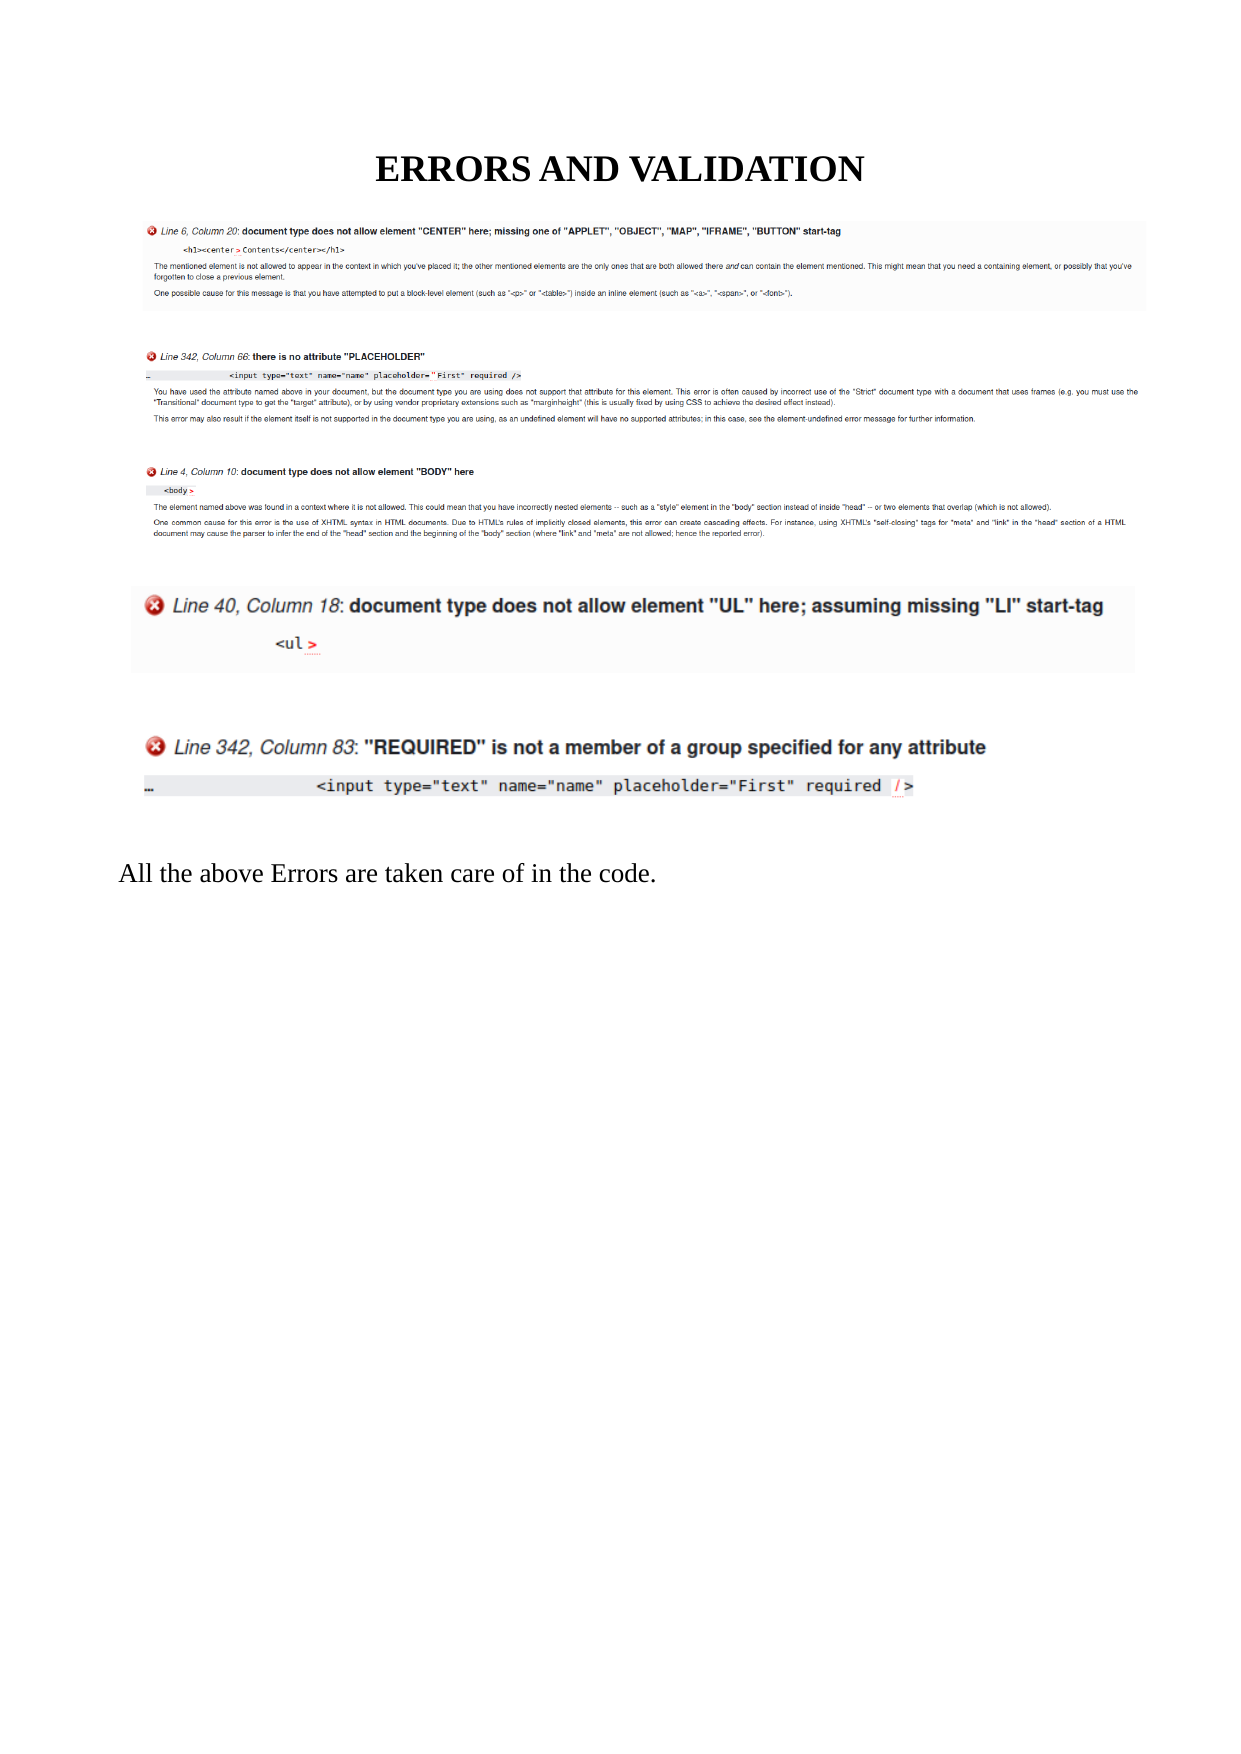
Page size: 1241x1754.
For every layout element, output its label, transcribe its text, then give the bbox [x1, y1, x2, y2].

picture [132, 726, 1137, 827]
picture [139, 345, 1144, 427]
text All the above Errors are taken care of in the code. [118, 858, 1122, 889]
picture [138, 460, 1143, 556]
picture [142, 221, 1147, 311]
picture [131, 586, 1135, 673]
text ERRORS AND VALIDATION [118, 147, 1122, 190]
